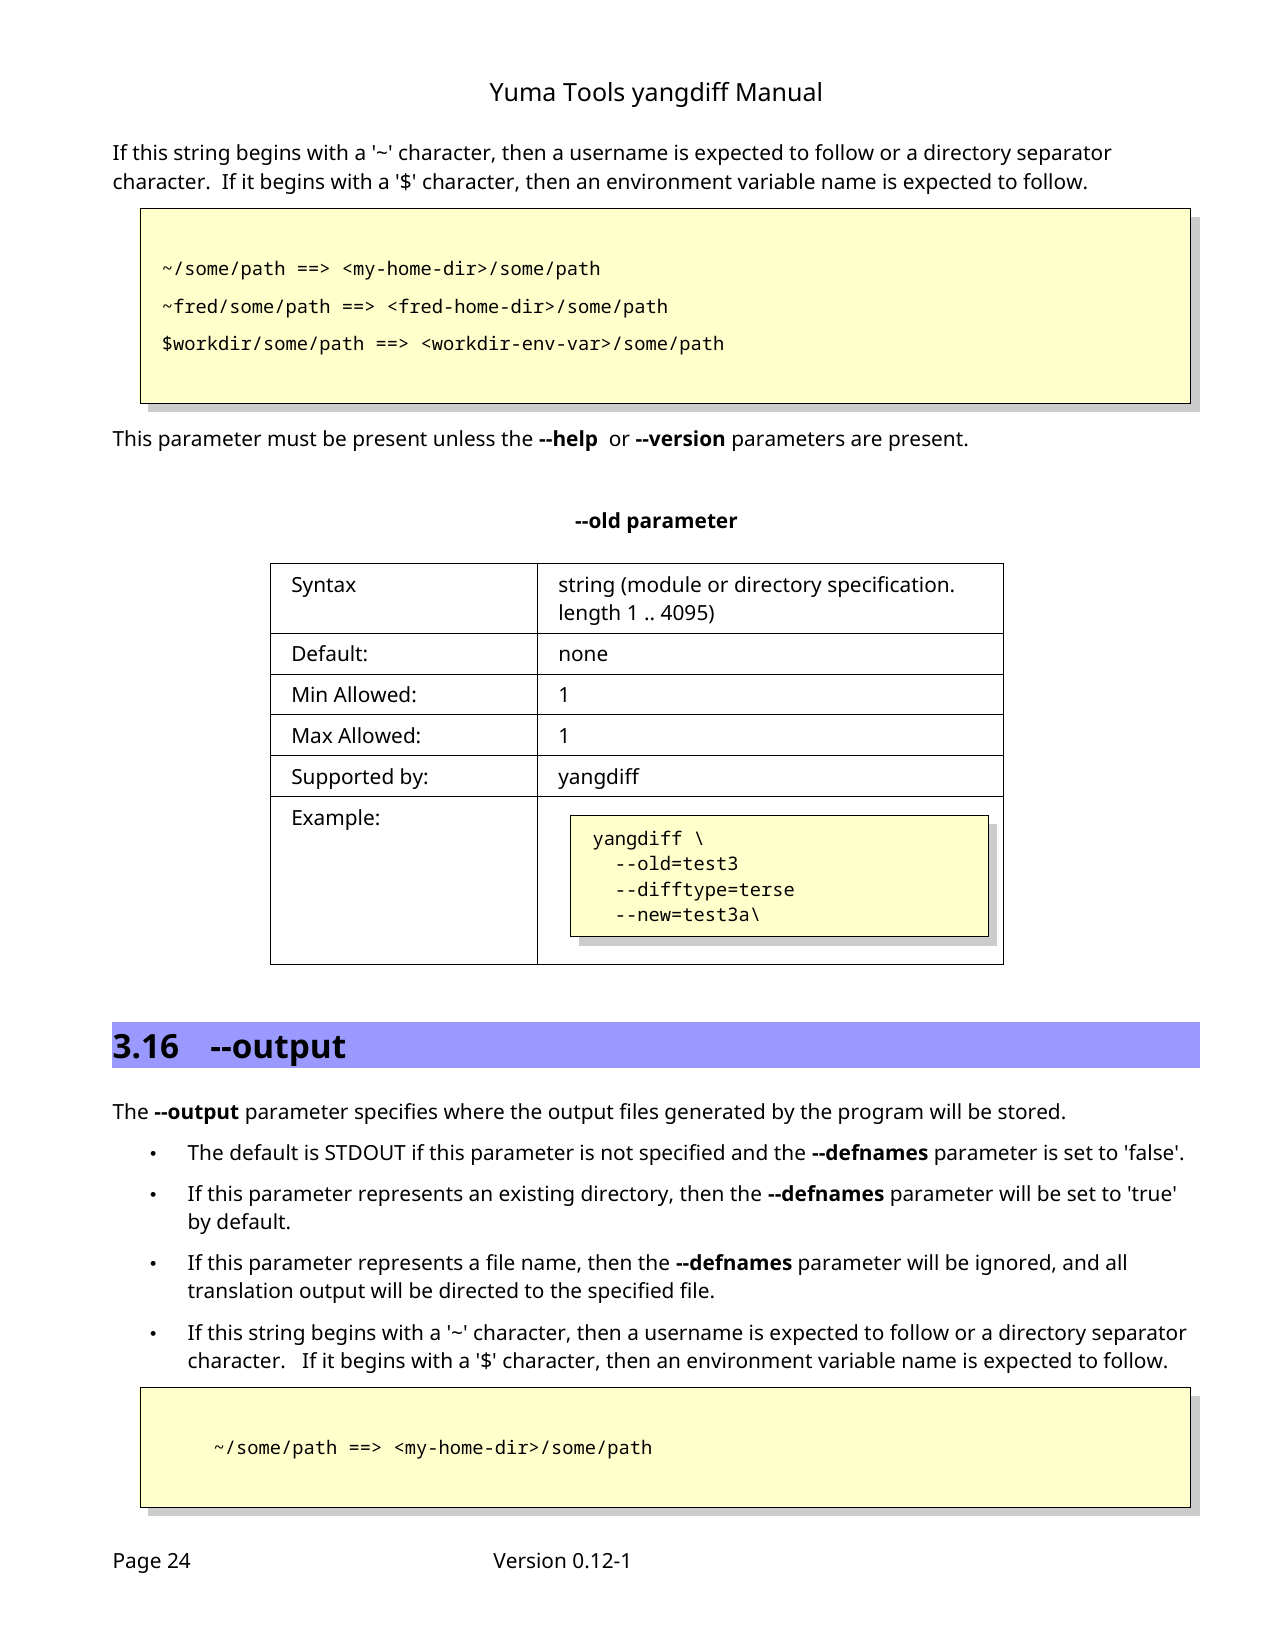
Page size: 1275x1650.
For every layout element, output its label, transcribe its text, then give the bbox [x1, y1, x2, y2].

text ~/some/path ==> <my-home-dir>/some/path [141, 245, 1190, 281]
list If this parameter represents a file name, then the --defnames parameter will be ignored, and all translation output will be directed to the specified file. [150, 1248, 1200, 1305]
table_cell 1 [538, 715, 1003, 755]
subtitle --old parameter [127, 506, 1185, 535]
text ~/some/path ==> <my-home-dir>/some/path [141, 1424, 1190, 1460]
text ~fred/some/path ==> <fred-home-dir>/some/path [141, 283, 1190, 318]
list The default is STDOUT if this parameter is not specified and the --defnames parameter is set to 'false'. [150, 1138, 1200, 1166]
table_header string (module or directory specification. length 1 .. 4095) [538, 564, 1003, 632]
table_cell Min Allowed: [271, 675, 537, 714]
list If this parameter represents an existing directory, then the --defnames parameter will be set to 'true' by default. [150, 1179, 1200, 1236]
table_cell Max Allowed: [271, 715, 537, 755]
text The --output parameter specifies where the output files generated by the program will be stored. [112, 1097, 1200, 1125]
table_cell 1 [538, 675, 1003, 714]
table_cell Example: [271, 797, 537, 964]
table_cell Default: [271, 634, 537, 673]
list If this string begins with a '~' character, then a username is expected to follow or a directory separator character. If it begins with a '$' character, then an environment variable name is expected to follow. [150, 1318, 1200, 1374]
table_cell Supported by: [271, 756, 537, 796]
table_cell none [538, 634, 1003, 673]
table_cell yangdiff [538, 756, 1003, 796]
text This parameter must be present unless the --help or --version parameters are present. [112, 424, 1200, 453]
subtitle --output [112, 1022, 1200, 1068]
table_header Syntax [271, 564, 537, 632]
text $workdir/some/path ==> <workdir-env-var>/some/path [141, 320, 1190, 356]
text If this string begins with a '~' character, then a username is expected to follow or a directory separator character. If it begins with a '$' character, then an environment variable name is expected to follow. [112, 138, 1200, 195]
table_cell yangdiff \ --old=test3 --difftype=terse --new=test3a\ [538, 797, 1003, 964]
